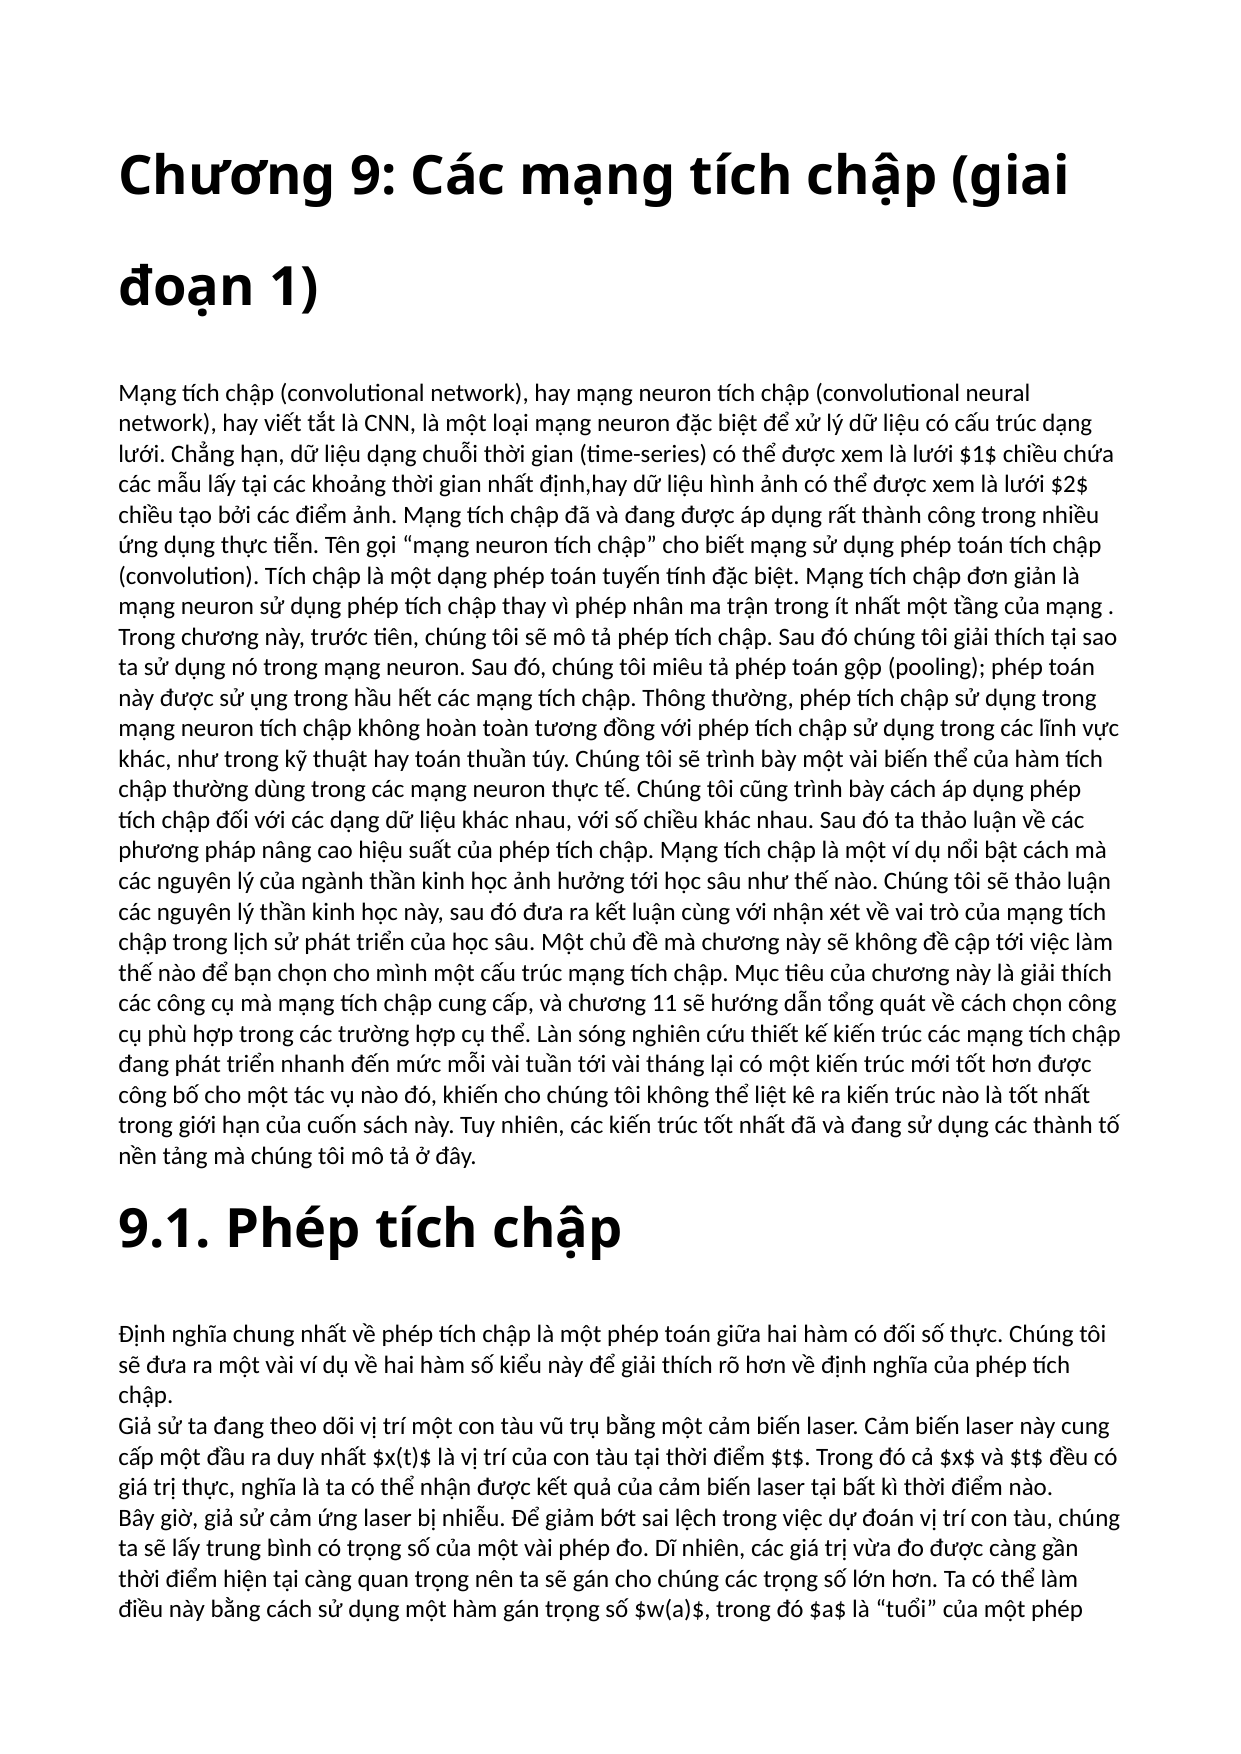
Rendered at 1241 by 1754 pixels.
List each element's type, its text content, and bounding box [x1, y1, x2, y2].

text Bây giờ, giả sử cảm ứng laser bị nhiễu. Để giảm bớt sai lệch trong việc dự đoán vị trí con tàu, chúng ta sẽ lấy trung bình có trọng số của một vài phép đo. Dĩ nhiên, các giá trị vừa đo được càng gần thời điểm hiện tại càng quan trọng nên ta sẽ gán cho chúng các trọng số lớn hơn. Ta có thể làm điều này bằng cách sử dụng một hàm gán trọng số $w(a)$, trong đó $a$ là “tuổi” của một phép [118, 1502, 1122, 1624]
text Mạng tích chập (convolutional network), hay mạng neuron tích chập (convolutional neural network), hay viết tắt là CNN, là một loại mạng neuron đặc biệt để xử lý dữ liệu có cấu trúc dạng lưới. Chẳng hạn, dữ liệu dạng chuỗi thời gian (time-series) có thể được xem là lưới $1$ chiều chứa các mẫu lấy tại các khoảng thời gian nhất định,hay dữ liệu hình ảnh có thể được xem là lưới $2$ chiều tạo bởi các điểm ảnh. Mạng tích chập đã và đang được áp dụng rất thành công trong nhiều ứng dụng thực tiễn. Tên gọi “mạng neuron tích chập” cho biết mạng sử dụng phép toán tích chập (convolution). Tích chập là một dạng phép toán tuyến tính đặc biệt. Mạng tích chập đơn giản là mạng neuron sử dụng phép tích chập thay vì phép nhân ma trận trong ít nhất một tầng của mạng . [118, 377, 1122, 621]
text Định nghĩa chung nhất về phép tích chập là một phép toán giữa hai hàm có đối số thực. Chúng tôi sẽ đưa ra một vài ví dụ về hai hàm số kiểu này để giải thích rõ hơn về định nghĩa của phép tích chập. [118, 1318, 1122, 1410]
text Giả sử ta đang theo dõi vị trí một con tàu vũ trụ bằng một cảm biến laser. Cảm biến laser này cung cấp một đầu ra duy nhất $x(t)$ là vị trí của con tàu tại thời điểm $t$. Trong đó cả $x$ và $t$ đều có giá trị thực, nghĩa là ta có thể nhận được kết quả của cảm biến laser tại bất kì thời điểm nào. [118, 1410, 1122, 1502]
text Trong chương này, trước tiên, chúng tôi sẽ mô tả phép tích chập. Sau đó chúng tôi giải thích tại sao ta sử dụng nó trong mạng neuron. Sau đó, chúng tôi miêu tả phép toán gộp (pooling); phép toán này được sử ụng trong hầu hết các mạng tích chập. Thông thường, phép tích chập sử dụng trong mạng neuron tích chập không hoàn toàn tương đồng với phép tích chập sử dụng trong các lĩnh vực khác, như trong kỹ thuật hay toán thuần túy. Chúng tôi sẽ trình bày một vài biến thể của hàm tích chập thường dùng trong các mạng neuron thực tế. Chúng tôi cũng trình bày cách áp dụng phép tích chập đối với các dạng dữ liệu khác nhau, với số chiều khác nhau. Sau đó ta thảo luận về các phương pháp nâng cao hiệu suất của phép tích chập. Mạng tích chập là một ví dụ nổi bật cách mà các nguyên lý của ngành thần kinh học ảnh hưởng tới học sâu như thế nào. Chúng tôi sẽ thảo luận các nguyên lý thần kinh học này, sau đó đưa ra kết luận cùng với nhận xét về vai trò của mạng tích chập trong lịch sử phát triển của học sâu. Một chủ đề mà chương này sẽ không đề cập tới việc làm thế nào để bạn chọn cho mình một cấu trúc mạng tích chập. Mục tiêu của chương này là giải thích các công cụ mà mạng tích chập cung cấp, và chương 11 sẽ hướng dẫn tổng quát về cách chọn công cụ phù hợp trong các trường hợp cụ thể. Làn sóng nghiên cứu thiết kế kiến trúc các mạng tích chập đang phát triển nhanh đến mức mỗi vài tuần tới vài tháng lại có một kiến trúc mới tốt hơn được công bố cho một tác vụ nào đó, khiến cho chúng tôi không thể liệt kê ra kiến trúc nào là tốt nhất trong giới hạn của cuốn sách này. Tuy nhiên, các kiến trúc tốt nhất đã và đang sử dụng các thành tố nền tảng mà chúng tôi mô tả ở đây. [118, 621, 1122, 1170]
subtitle 9.1. Phép tích chập [118, 1189, 1122, 1263]
subtitle Chương 9: Các mạng tích chập (giai đoạn 1) [118, 137, 1122, 321]
